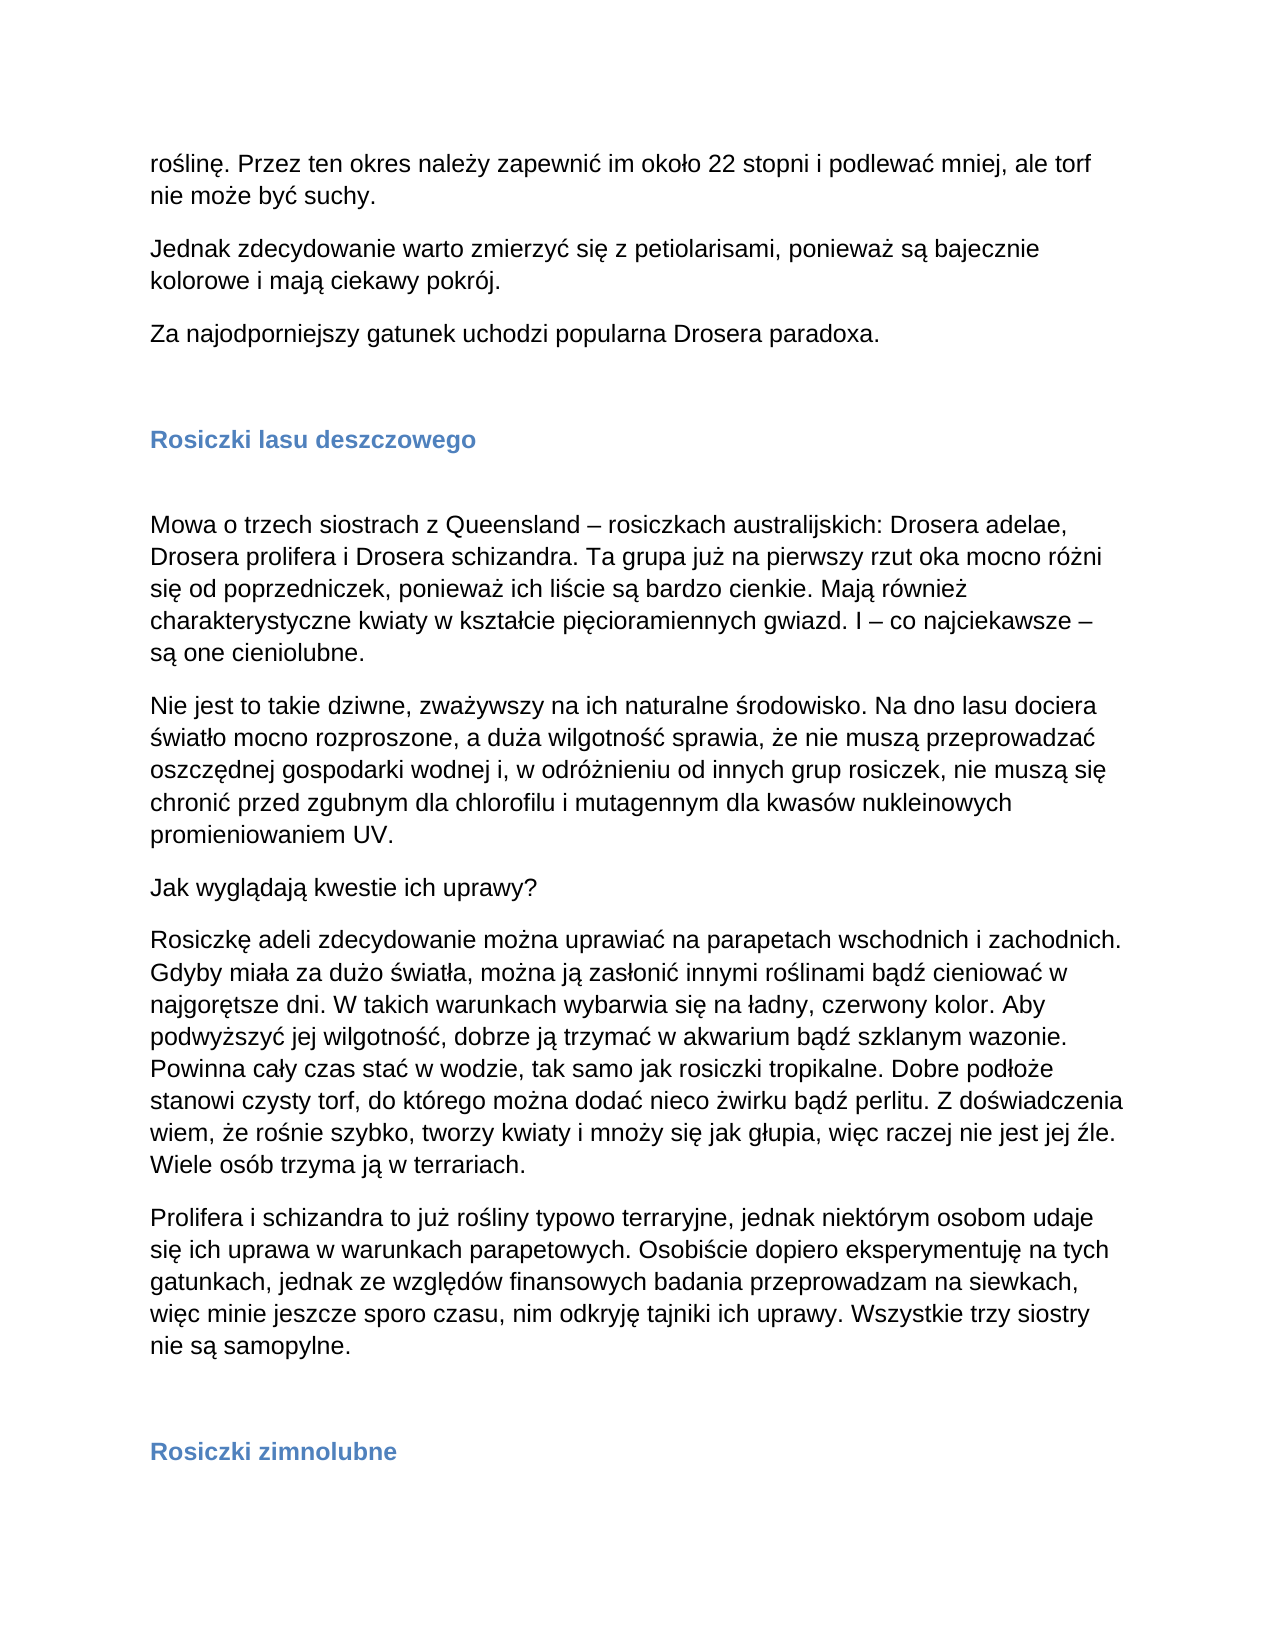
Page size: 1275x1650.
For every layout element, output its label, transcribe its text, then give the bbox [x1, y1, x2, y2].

text Jednak zdecydowanie warto zmierzyć się z petiolarisami, ponieważ są bajecznie kolorowe i mają ciekawy pokrój. [150, 235, 1125, 295]
text Za najodporniejszy gatunek uchodzi popularna Drosera paradoxa. [150, 320, 1125, 348]
text Mowa o trzech siostrach z Queensland – rosiczkach australijskich: Drosera adelae, Drosera prolifera i Drosera schizandra. Ta grupa już na pierwszy rzut oka mocno różni się od poprzedniczek, ponieważ ich liście są bardzo cienkie. Mają również charakterystyczne kwiaty w kształcie pięcioramiennych gwiazd. I – co najciekawsze – są one cieniolubne. [150, 511, 1125, 667]
subtitle Rosiczki zimnolubne [150, 1438, 1125, 1466]
text roślinę. Przez ten okres należy zapewnić im około 22 stopni i podlewać mniej, ale torf nie może być suchy. [150, 150, 1125, 210]
subtitle Rosiczki lasu deszczowego [150, 426, 1125, 454]
text Jak wyglądają kwestie ich uprawy? [150, 873, 1125, 901]
text Rosiczkę adeli zdecydowanie można uprawiać na parapetach wschodnich i zachodnich. Gdyby miała za dużo światła, można ją zasłonić innymi roślinami bądź cieniować w najgorętsze dni. W takich warunkach wybarwia się na ładny, czerwony kolor. Aby podwyższyć jej wilgotność, dobrze ją trzymać w akwarium bądź szklanym wazonie. Powinna cały czas stać w wodzie, tak samo jak rosiczki tropikalne. Dobre podłoże stanowi czysty torf, do którego można dodać nieco żwirku bądź perlitu. Z doświadczenia wiem, że rośnie szybko, tworzy kwiaty i mnoży się jak głupia, więc raczej nie jest jej źle. Wiele osób trzyma ją w terrariach. [150, 926, 1125, 1179]
text Nie jest to takie dziwne, zważywszy na ich naturalne środowisko. Na dno lasu dociera światło mocno rozproszone, a duża wilgotność sprawia, że nie muszą przeprowadzać oszczędnej gospodarki wodnej i, w odróżnieniu od innych grup rosiczek, nie muszą się chronić przed zgubnym dla chlorofilu i mutagennym dla kwasów nukleinowych promieniowaniem UV. [150, 692, 1125, 848]
text Prolifera i schizandra to już rośliny typowo terraryjne, jednak niektórym osobom udaje się ich uprawa w warunkach parapetowych. Osobiście dopiero eksperymentuję na tych gatunkach, jednak ze względów finansowych badania przeprowadzam na siewkach, więc minie jeszcze sporo czasu, nim odkryję tajniki ich uprawy. Wszystkie trzy siostry nie są samopylne. [150, 1204, 1125, 1360]
